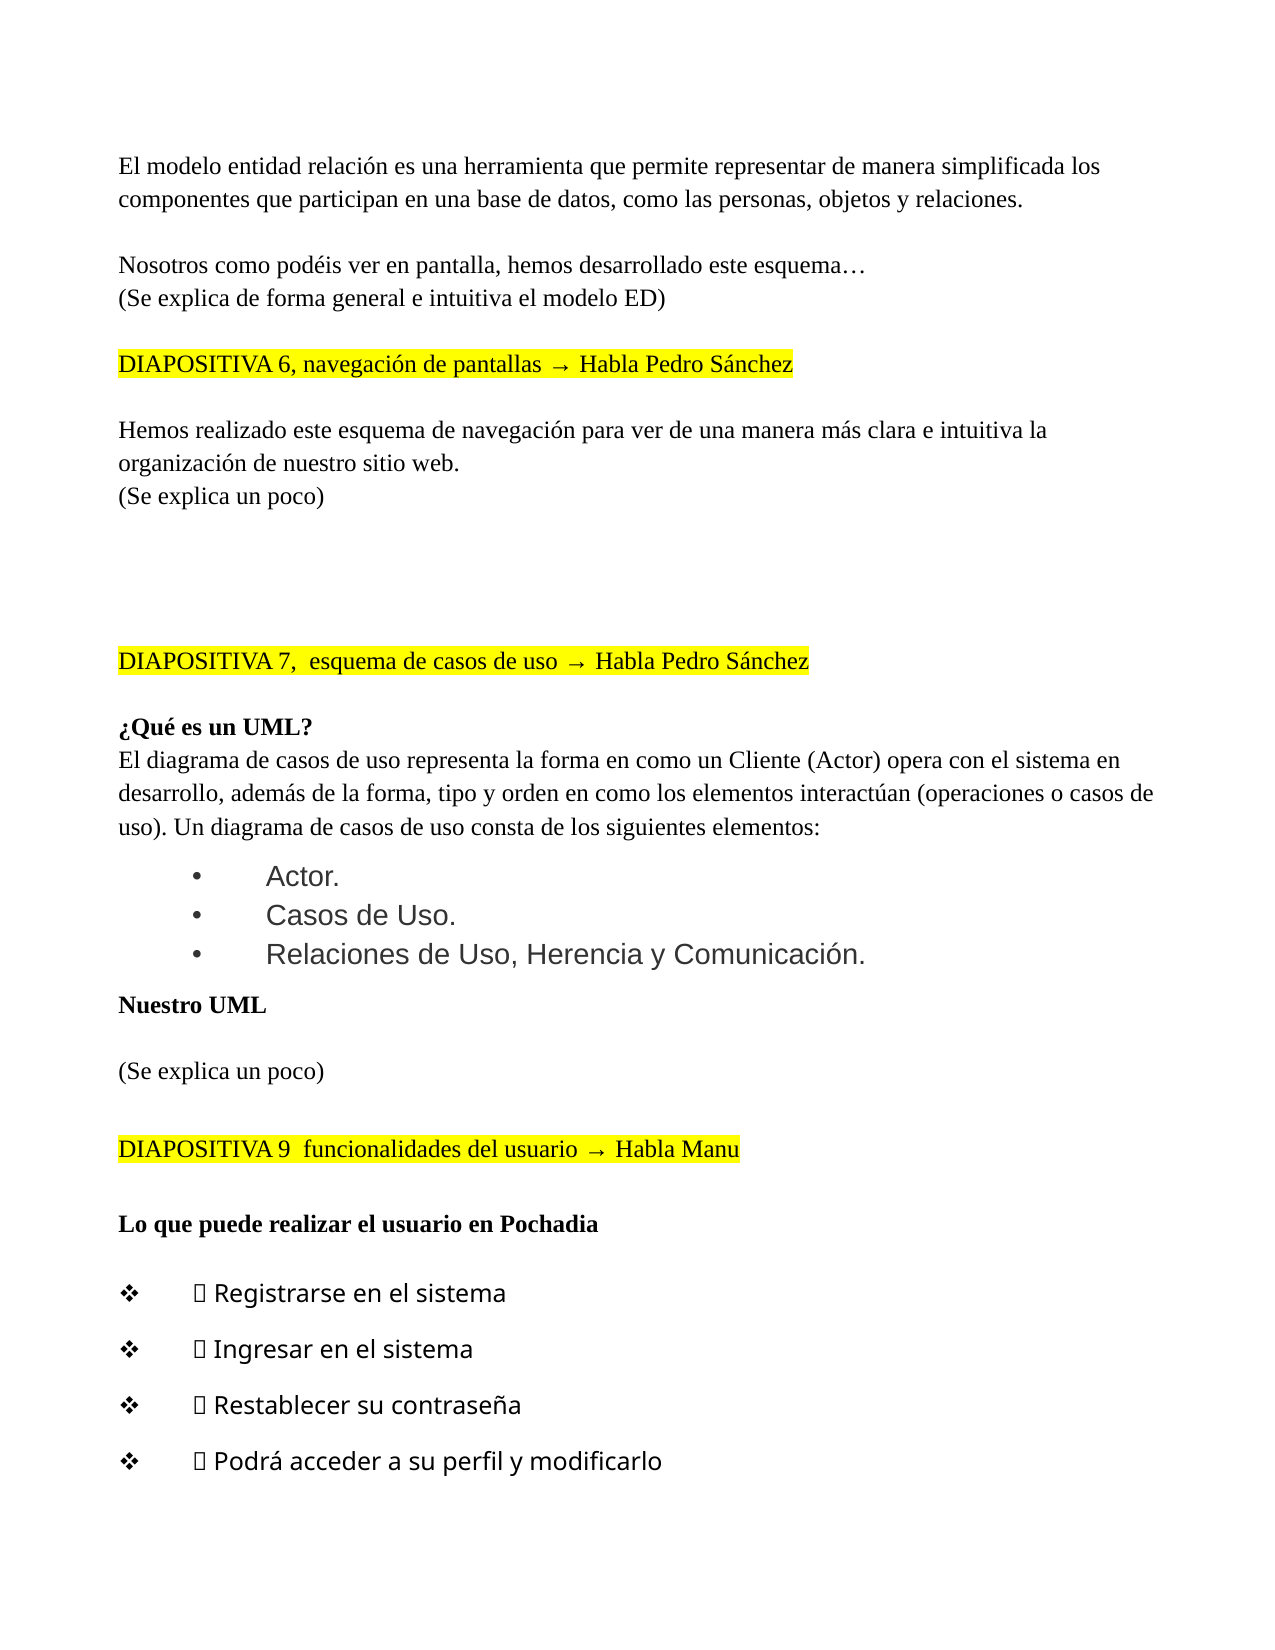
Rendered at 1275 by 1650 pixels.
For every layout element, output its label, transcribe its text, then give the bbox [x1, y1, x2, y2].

list Actor. [192, 859, 1157, 893]
text (Se explica un poco) [118, 1056, 1157, 1085]
list Casos de Uso. [192, 898, 1157, 932]
text (Se explica un poco) [118, 481, 1157, 510]
text DIAPOSITIVA 9 funcionalidades del usuario → Habla Manu [118, 1134, 1157, 1163]
text Hemos realizado este esquema de navegación para ver de una manera más clara e intuitiva la organización de nuestro sitio web. [118, 415, 1157, 477]
list  Restablecer su contraseña [118, 1387, 1157, 1421]
list  Podrá acceder a su perfil y modificarlo [118, 1443, 1157, 1477]
text DIAPOSITIVA 6, navegación de pantallas → Habla Pedro Sánchez [118, 349, 1157, 378]
title Lo que puede realizar el usuario en Pochadia [118, 1209, 1157, 1238]
text Nosotros como podéis ver en pantalla, hemos desarrollado este esquema… [118, 250, 1157, 279]
list  Ingresar en el sistema [118, 1331, 1157, 1366]
text El modelo entidad relación es una herramienta que permite representar de manera simplificada los componentes que participan en una base de datos, como las personas, objetos y relaciones. [118, 151, 1157, 213]
text Nuestro UML [118, 990, 1157, 1019]
text ¿Qué es un UML? [118, 712, 1157, 741]
text (Se explica de forma general e intuitiva el modelo ED) [118, 283, 1157, 312]
list Relaciones de Uso, Herencia y Comunicación. [192, 937, 1157, 970]
text DIAPOSITIVA 7, esquema de casos de uso → Habla Pedro Sánchez [118, 646, 1157, 675]
list  Registrarse en el sistema [118, 1276, 1157, 1310]
text El diagrama de casos de uso representa la forma en como un Cliente (Actor) opera con el sistema en desarrollo, además de la forma, tipo y orden en como los elementos interactúan (operaciones o casos de uso). Un diagrama de casos de uso consta de los siguientes elementos: [118, 746, 1157, 840]
